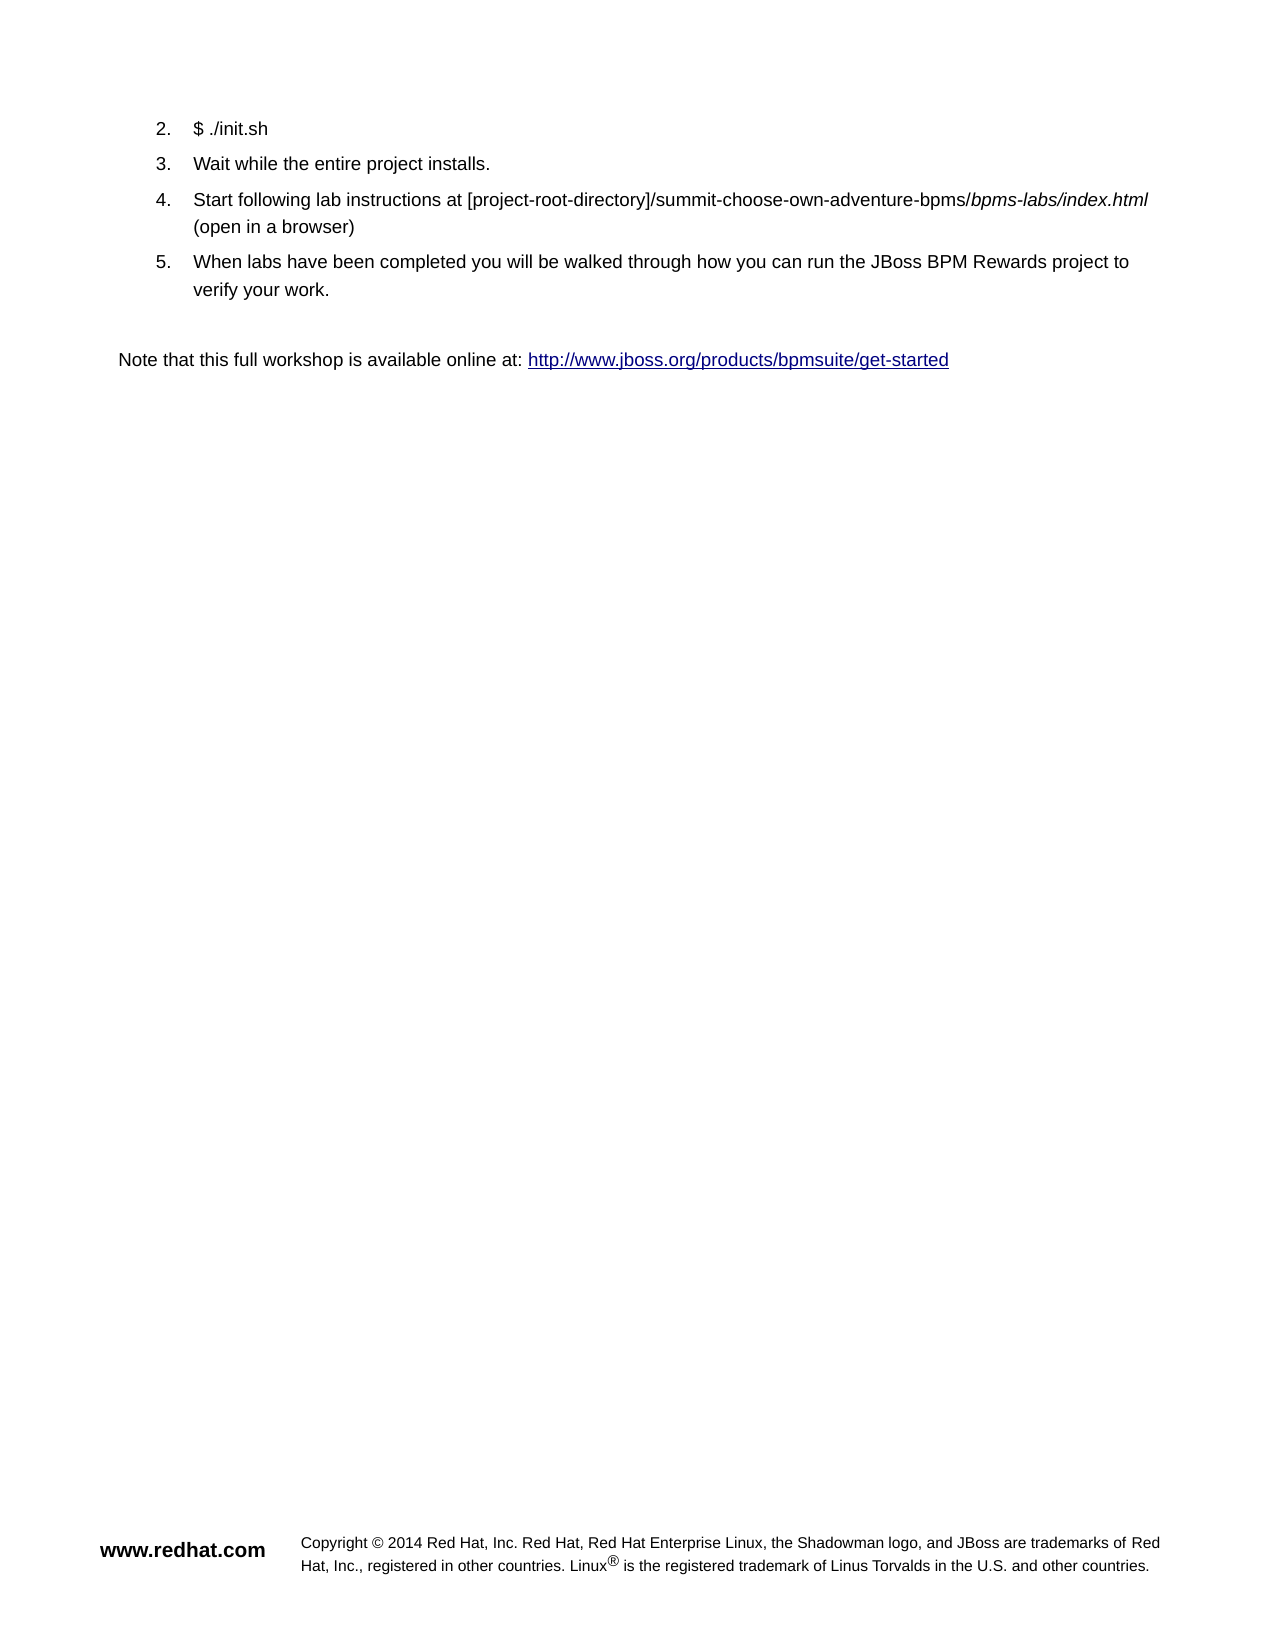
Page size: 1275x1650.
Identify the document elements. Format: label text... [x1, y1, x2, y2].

list Wait while the entire project installs. [156, 153, 1157, 175]
list When labs have been completed you will be walked through how you can run the JBoss BPM Rewards project to verify your work. [156, 251, 1157, 300]
list $ ./init.sh [156, 118, 1157, 140]
text Note that this full workshop is available online at: http://www.jboss.org/products/bpmsuite/get-started [118, 349, 1157, 370]
text Copyright © 2014 Red Hat, Inc. Red Hat, Red Hat Enterprise Linux, the Shadowman logo, and JBoss are trademarks of Red Hat, Inc., registered in other countries. Linux® is the registered trademark of Linus Torvalds in the U.S. and other countries. [301, 1534, 1184, 1575]
list Start following lab instructions at [project-root-directory]/summit-choose-own-adventure-bpms/bpms-labs/index.html (open in a browser) [156, 188, 1157, 237]
text www.redhat.com [100, 1537, 276, 1561]
